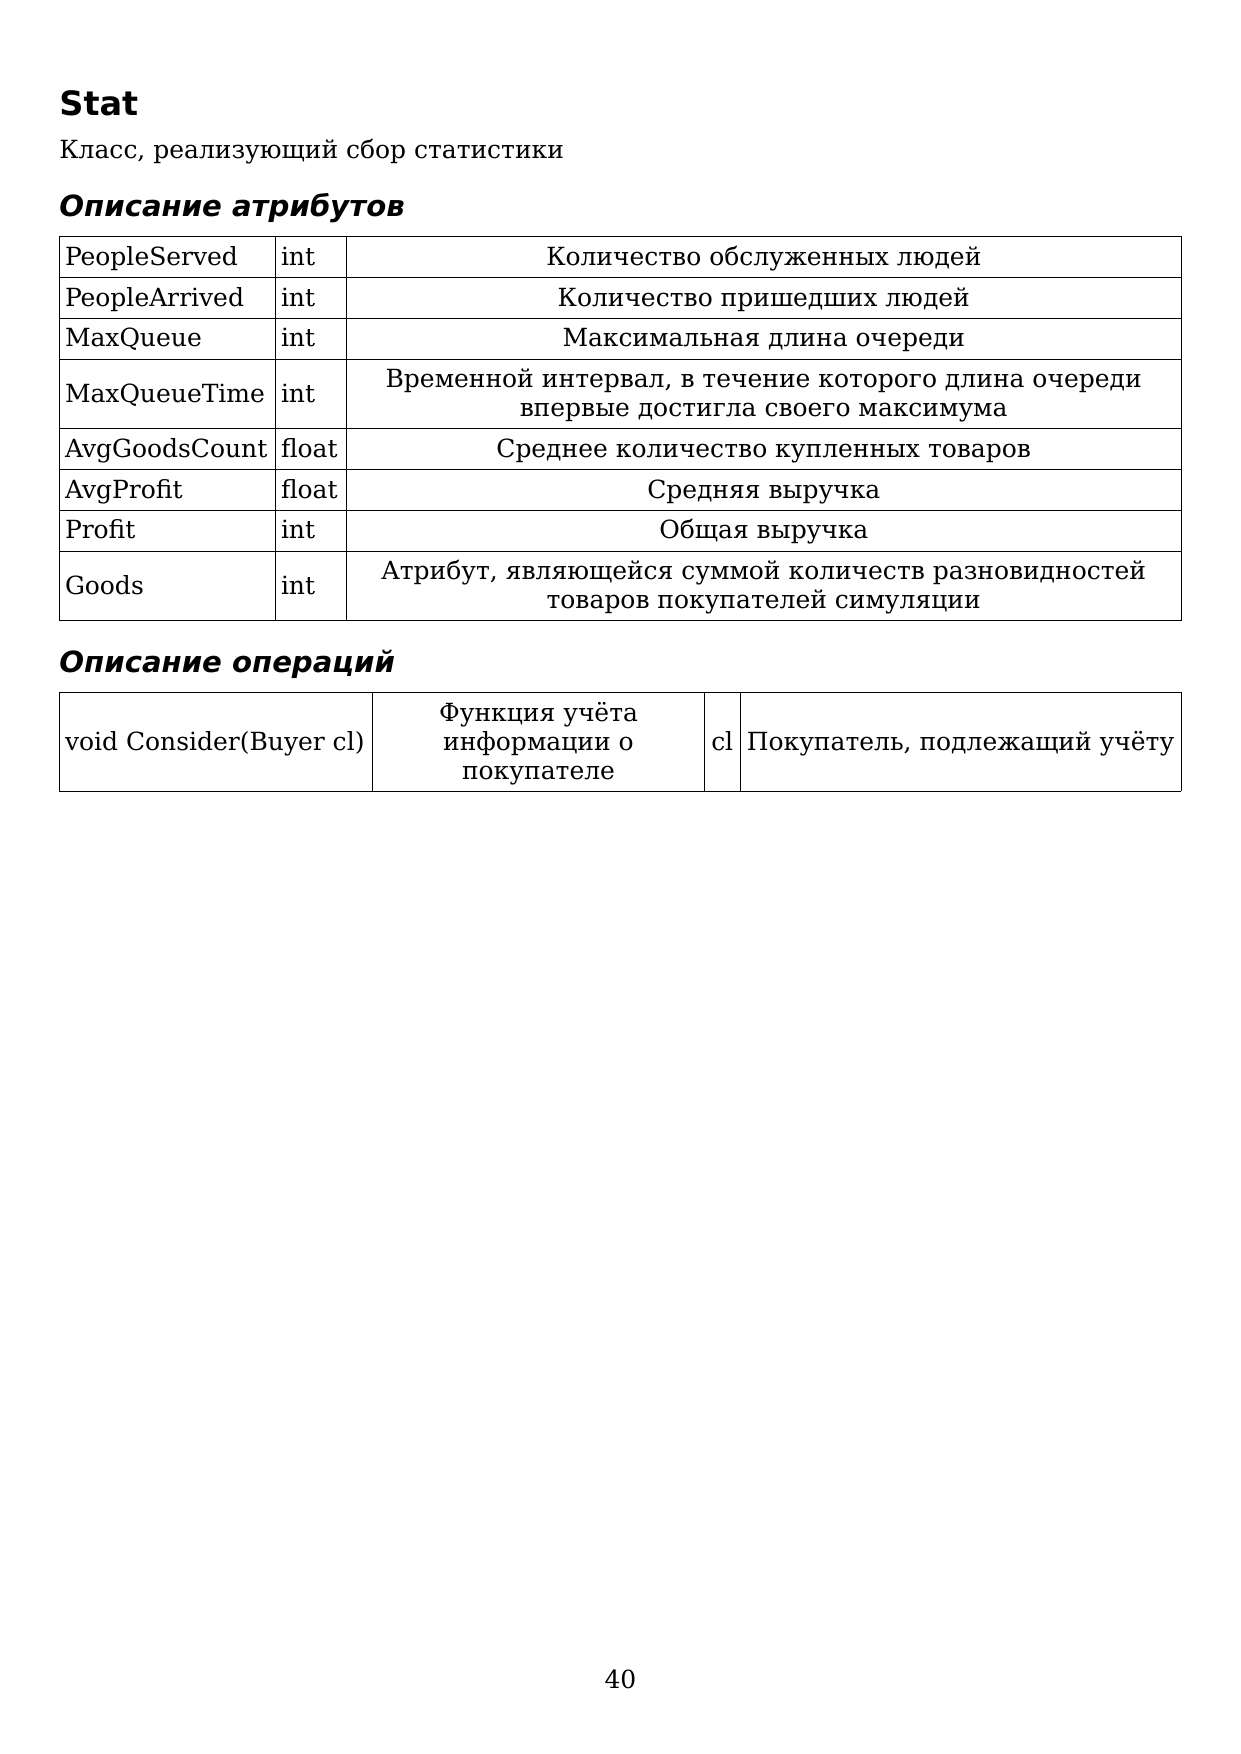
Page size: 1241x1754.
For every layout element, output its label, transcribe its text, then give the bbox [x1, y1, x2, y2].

table_header PeopleServed [60, 237, 275, 277]
subtitle Описание операций [59, 646, 1181, 679]
table_cell int [276, 511, 346, 551]
table_cell float [276, 429, 346, 469]
table_header Функция учёта информации о покупателе [373, 693, 704, 791]
table_cell int [276, 360, 346, 428]
table_cell Средняя выручка [347, 470, 1181, 510]
subtitle Stat [59, 84, 1181, 123]
table_cell int [276, 319, 346, 358]
table_header Покупатель, подлежащий учёту [741, 693, 1181, 791]
table_cell Среднее количество купленных товаров [347, 429, 1181, 469]
table_cell Количество пришедших людей [347, 278, 1181, 318]
table_cell int [276, 278, 346, 318]
table_header void Consider(Buyer cl) [60, 693, 372, 791]
text Класс, реализующий сбор статистики [59, 136, 1181, 165]
table_cell Profit [60, 511, 275, 551]
table_cell Goods [60, 552, 275, 620]
table_cell float [276, 470, 346, 510]
table_cell MaxQueue [60, 319, 275, 358]
table_header Количество обслуженных людей [347, 237, 1181, 277]
table_cell Максимальная длина очереди [347, 319, 1181, 358]
table_header int [276, 237, 346, 277]
table_cell int [276, 552, 346, 620]
table_cell PeopleArrived [60, 278, 275, 318]
table_cell Атрибут, являющейся суммой количеств разновидностей товаров покупателей симуляции [347, 552, 1181, 620]
table_cell MaxQueueTime [60, 360, 275, 428]
table_cell AvgProfit [60, 470, 275, 510]
table_cell Временной интервал, в течение которого длина очереди впервые достигла своего максимума [347, 360, 1181, 428]
table_cell Общая выручка [347, 511, 1181, 551]
table_header cl [705, 693, 740, 791]
subtitle Описание атрибутов [59, 190, 1181, 224]
table_cell AvgGoodsCount [60, 429, 275, 469]
